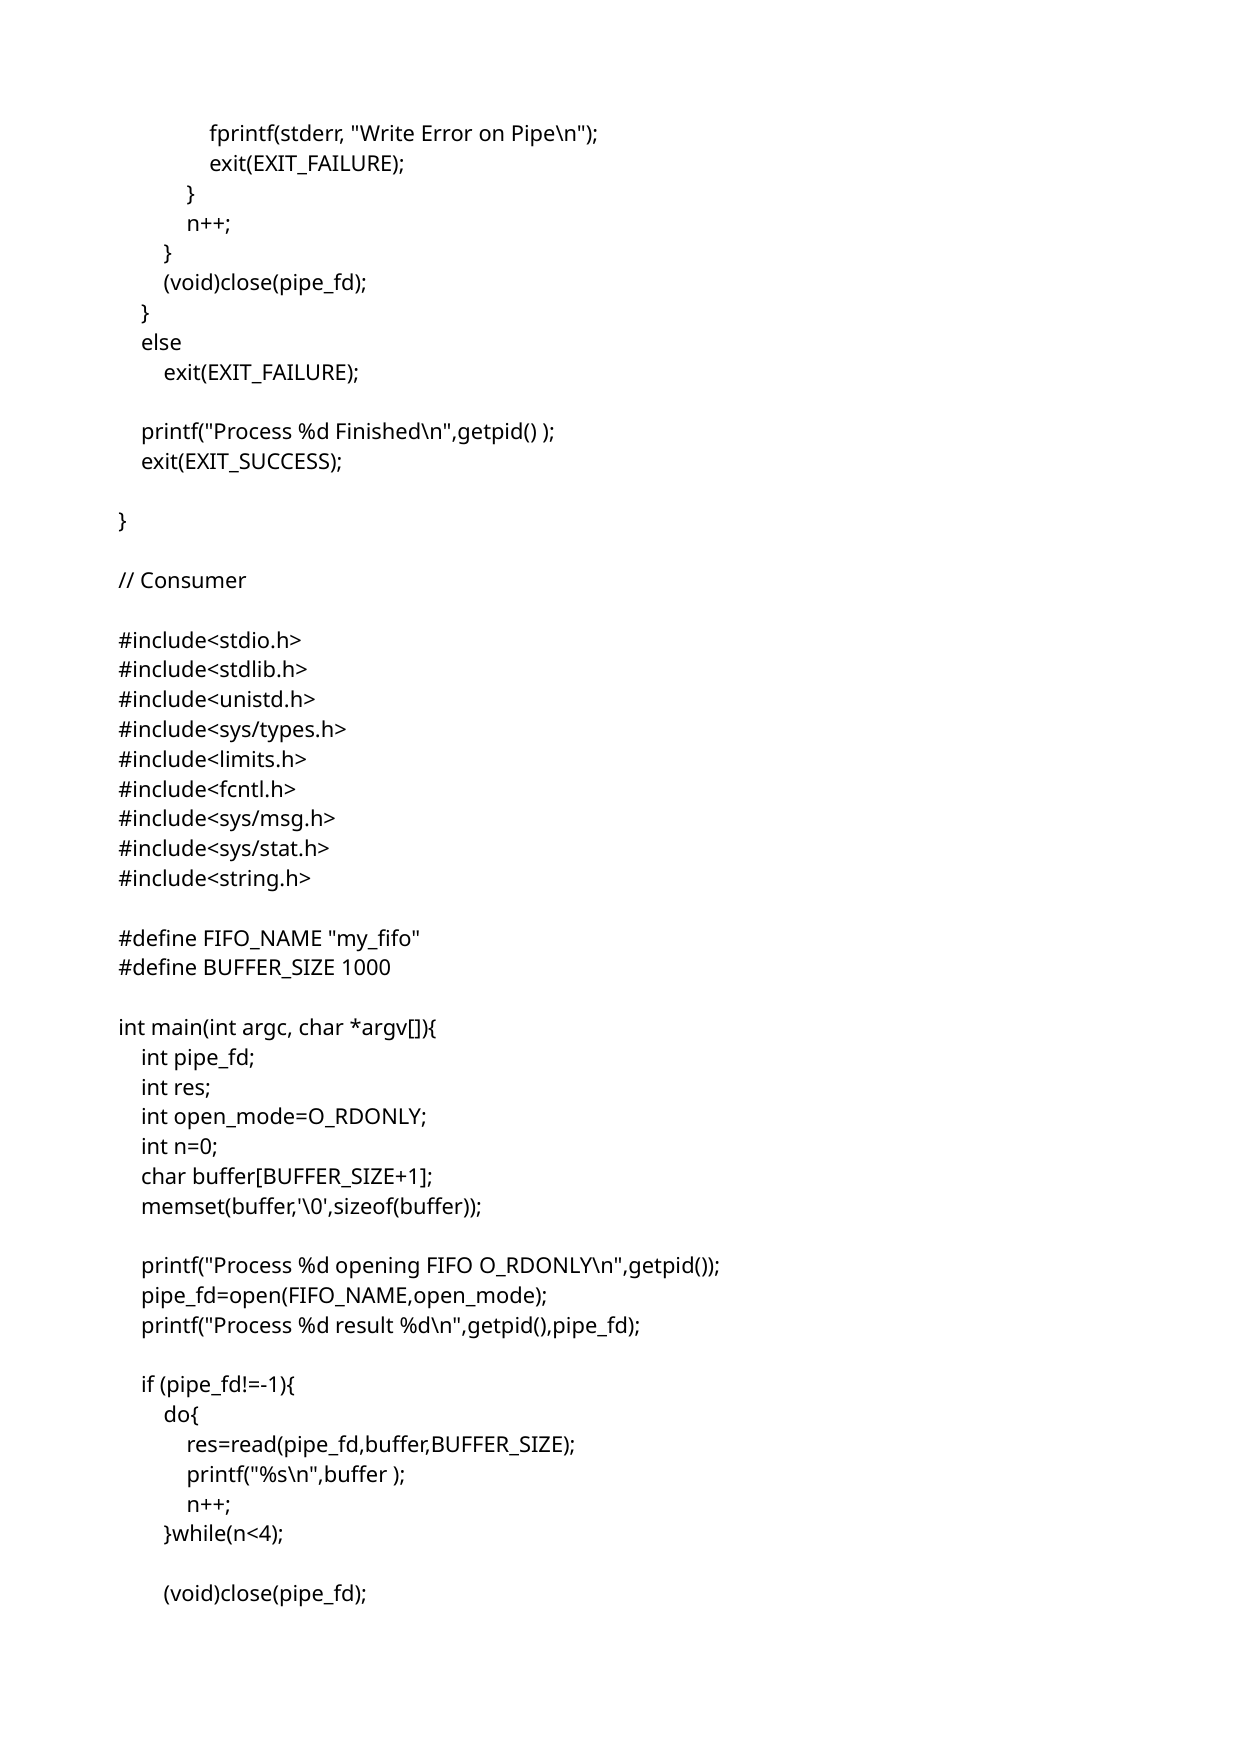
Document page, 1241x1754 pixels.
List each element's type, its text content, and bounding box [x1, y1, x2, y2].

text if (pipe_fd!=-1){ [118, 1369, 1122, 1399]
text (void)close(pipe_fd); [118, 267, 1122, 297]
text printf("Process %d Finished\n",getpid() ); [118, 416, 1122, 446]
text char buffer[BUFFER_SIZE+1]; [118, 1161, 1122, 1191]
text printf("Process %d result %d\n",getpid(),pipe_fd); [118, 1310, 1122, 1339]
text int pipe_fd; [118, 1042, 1122, 1071]
text #include<stdio.h> [118, 624, 1122, 654]
text #include<unistd.h> [118, 684, 1122, 714]
text int open_mode=O_RDONLY; [118, 1101, 1122, 1131]
text printf("Process %d opening FIFO O_RDONLY\n",getpid()); [118, 1250, 1122, 1280]
text (void)close(pipe_fd); [118, 1578, 1122, 1608]
text #include<sys/types.h> [118, 714, 1122, 744]
text int main(int argc, char *argv[]){ [118, 1012, 1122, 1042]
text pipe_fd=open(FIFO_NAME,open_mode); [118, 1280, 1122, 1310]
text // Consumer [118, 565, 1122, 595]
text else [118, 327, 1122, 356]
text #include<sys/stat.h> [118, 833, 1122, 863]
text #define FIFO_NAME "my_fifo" [118, 922, 1122, 952]
text } [118, 505, 1122, 535]
text exit(EXIT_FAILURE); [118, 148, 1122, 178]
text } [118, 178, 1122, 207]
text exit(EXIT_SUCCESS); [118, 446, 1122, 476]
text do{ [118, 1399, 1122, 1429]
text int n=0; [118, 1131, 1122, 1161]
text #include<string.h> [118, 863, 1122, 893]
text int res; [118, 1071, 1122, 1101]
text printf("%s\n",buffer ); [118, 1459, 1122, 1488]
text } [118, 297, 1122, 327]
text #include<fcntl.h> [118, 773, 1122, 803]
text memset(buffer,'\0',sizeof(buffer)); [118, 1191, 1122, 1220]
text #include<stdlib.h> [118, 654, 1122, 684]
text }while(n<4); [118, 1518, 1122, 1548]
text n++; [118, 1488, 1122, 1518]
text res=read(pipe_fd,buffer,BUFFER_SIZE); [118, 1429, 1122, 1459]
text #include<sys/msg.h> [118, 803, 1122, 833]
text #include<limits.h> [118, 744, 1122, 773]
text n++; [118, 207, 1122, 237]
text #define BUFFER_SIZE 1000 [118, 952, 1122, 982]
text } [118, 237, 1122, 267]
text exit(EXIT_FAILURE); [118, 356, 1122, 386]
text fprintf(stderr, "Write Error on Pipe\n"); [118, 118, 1122, 148]
